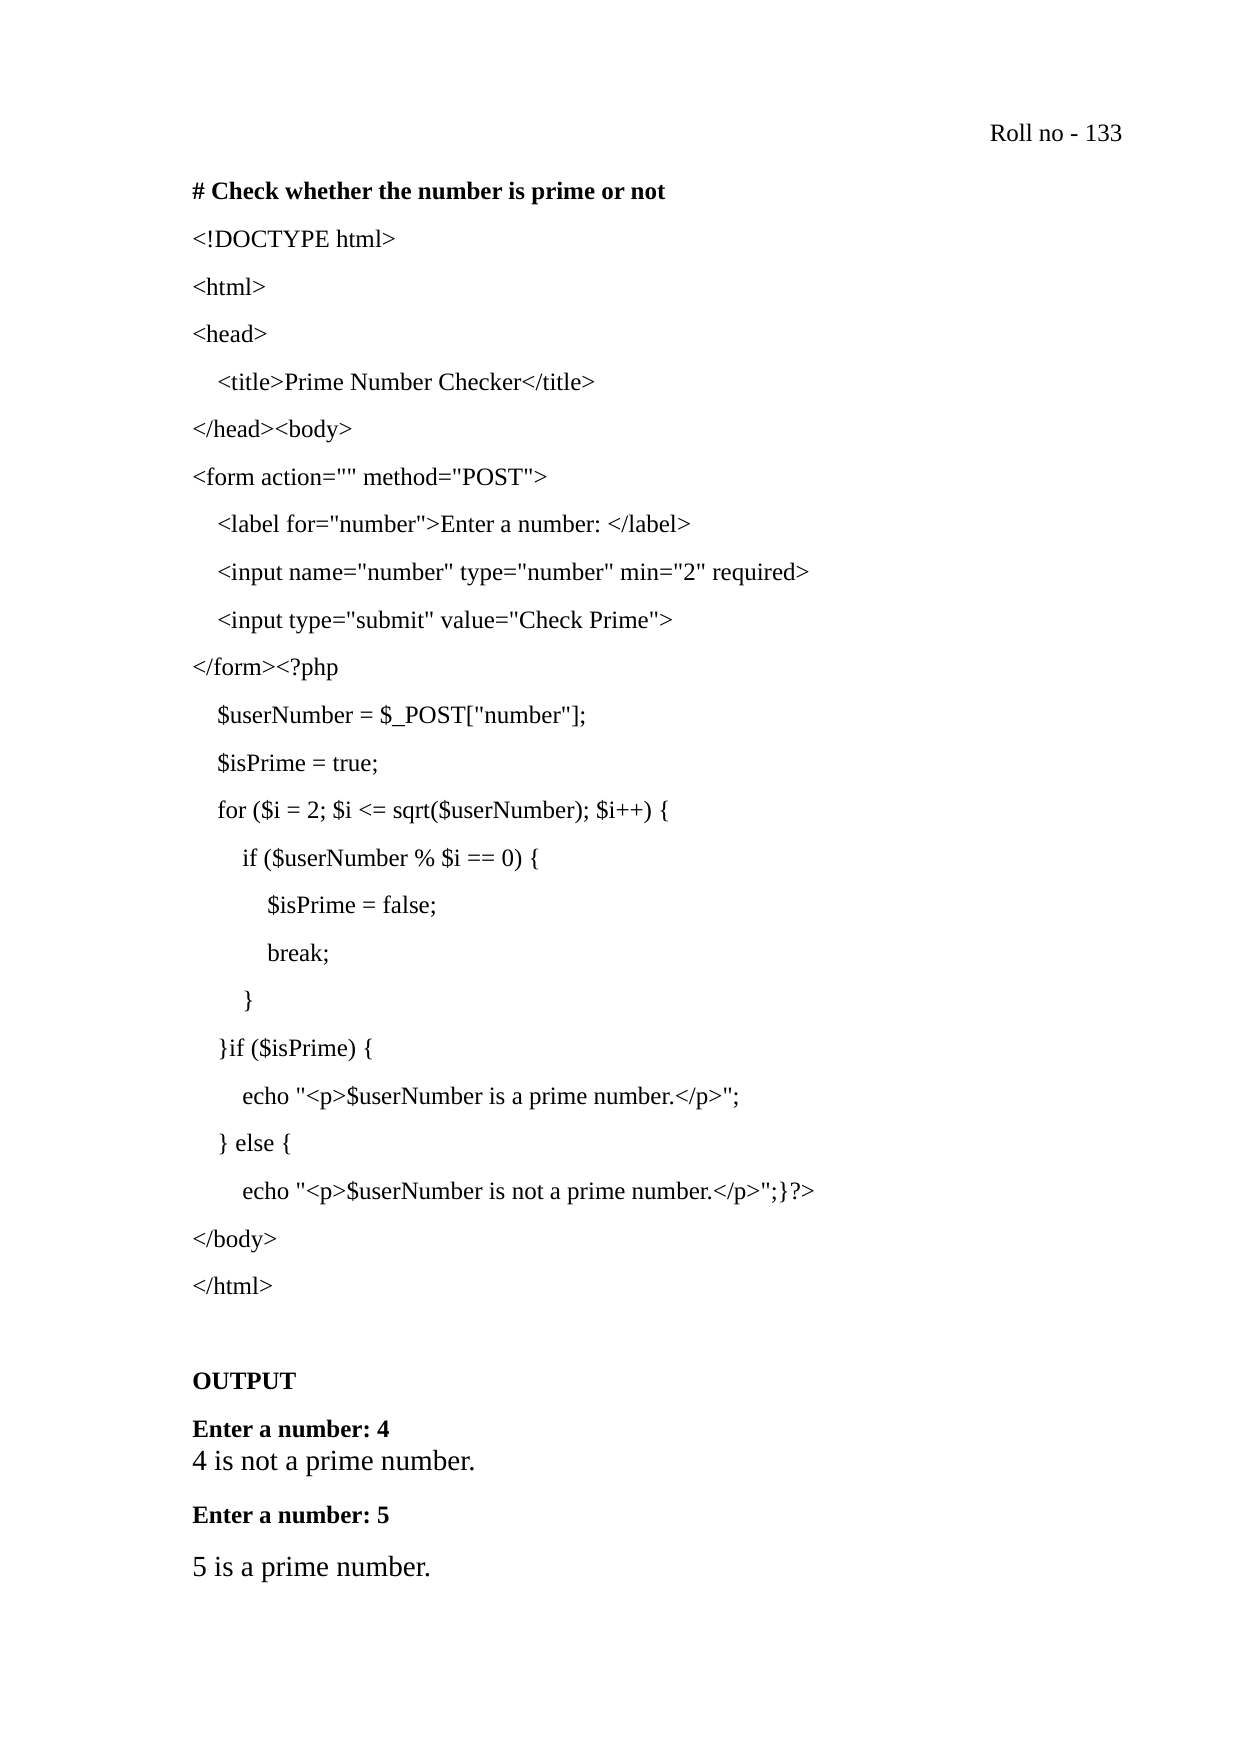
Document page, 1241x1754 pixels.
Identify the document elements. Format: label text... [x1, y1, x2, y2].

text echo "<p>$userNumber is not a prime number.</p>";}?> [192, 1176, 1122, 1205]
text break; [192, 938, 1122, 967]
text <html> [192, 272, 1122, 300]
text <title>Prime Number Checker</title> [192, 367, 1122, 396]
text 5 is a prime number. [118, 1549, 1122, 1583]
text } [192, 986, 1122, 1014]
text Enter a number: 5 [118, 1496, 1122, 1529]
text $isPrime = true; [192, 748, 1122, 776]
text $isPrime = false; [192, 890, 1122, 919]
text </form><?php [192, 652, 1122, 681]
text }if ($isPrime) { [192, 1033, 1122, 1062]
text if ($userNumber % $i == 0) { [192, 843, 1122, 872]
text for ($i = 2; $i <= sqrt($userNumber); $i++) { [192, 795, 1122, 824]
text 4 is not a prime number. [118, 1443, 1122, 1476]
text </body> [192, 1224, 1122, 1252]
text <head> [192, 319, 1122, 348]
text <input type="submit" value="Check Prime"> [192, 605, 1122, 633]
text <input name="number" type="number" min="2" required> [192, 557, 1122, 586]
text Enter a number: 4 [192, 1414, 1122, 1443]
text <!DOCTYPE html> [192, 224, 1122, 253]
text <label for="number">Enter a number: </label> [192, 509, 1122, 538]
text </html> [192, 1271, 1122, 1300]
text <form action="" method="POST"> [192, 462, 1122, 491]
text } else { [192, 1128, 1122, 1157]
text </head><body> [192, 414, 1122, 443]
text echo "<p>$userNumber is a prime number.</p>"; [192, 1081, 1122, 1109]
text # Check whether the number is prime or not [192, 176, 1122, 205]
text OUTPUT [192, 1366, 1122, 1395]
text $userNumber = $_POST["number"]; [192, 700, 1122, 729]
